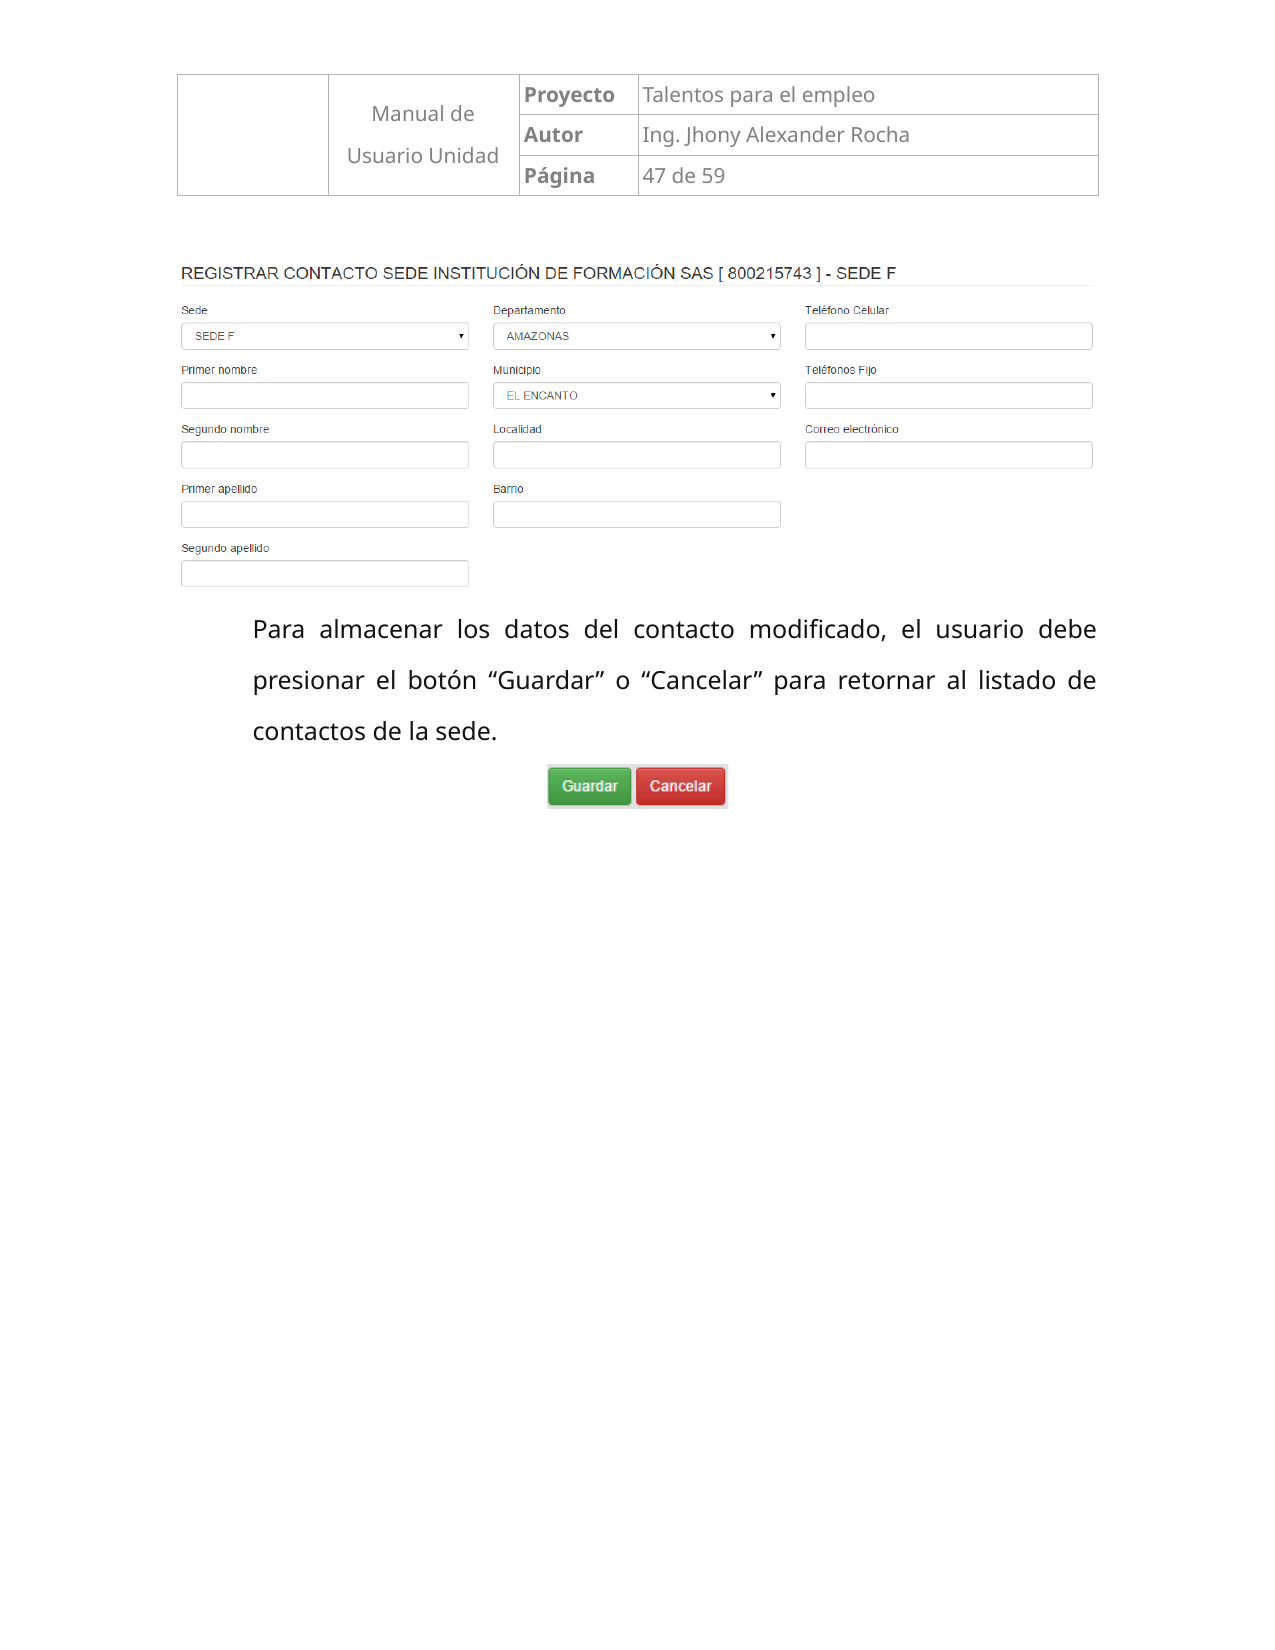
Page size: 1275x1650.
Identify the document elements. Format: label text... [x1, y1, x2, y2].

picture [546, 764, 729, 809]
list Para almacenar los datos del contacto modificado, el usuario debe presionar el botón “Guardar” o “Cancelar” para retornar al listado de contactos de la sede. [215, 595, 1098, 747]
picture [177, 262, 1098, 595]
